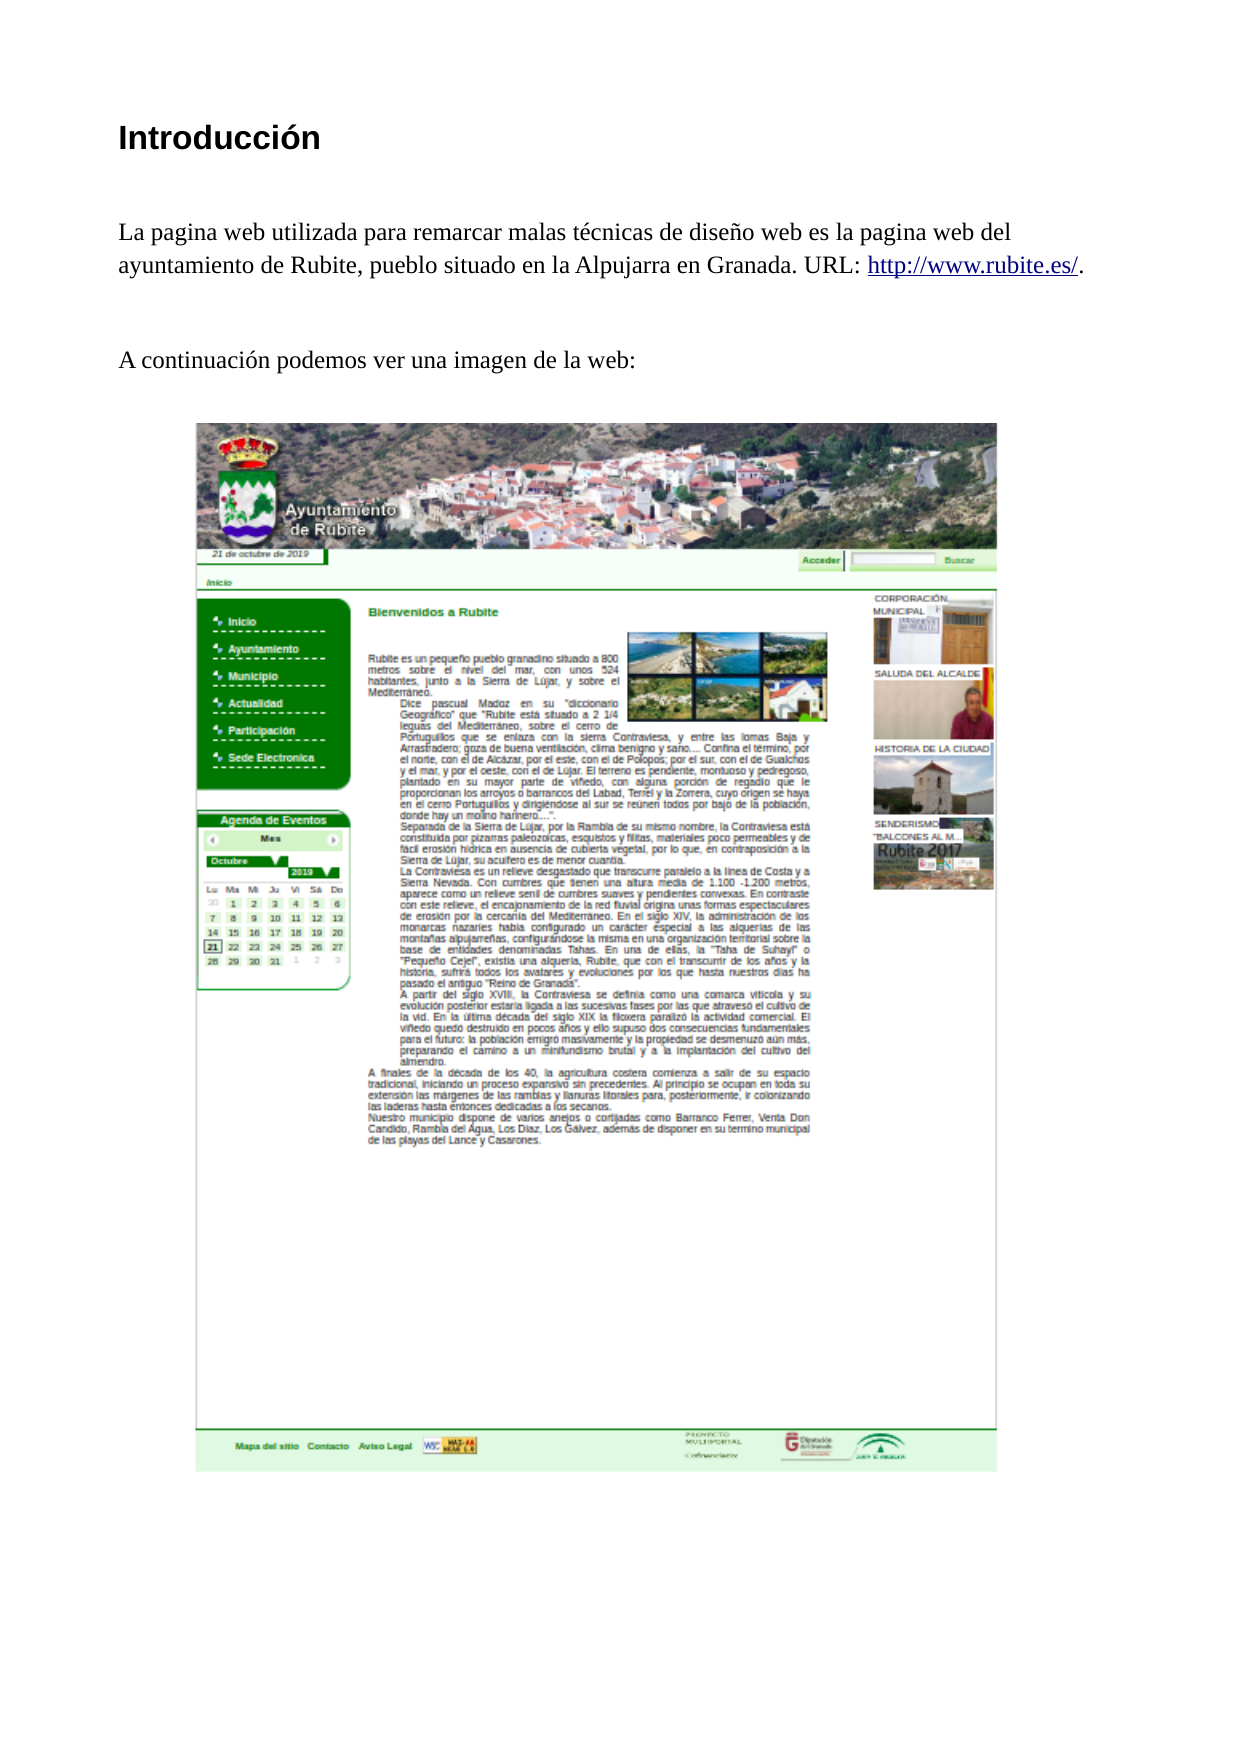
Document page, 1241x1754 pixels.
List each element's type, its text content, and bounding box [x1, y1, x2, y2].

picture [31, 423, 1154, 1488]
text A continuación podemos ver una imagen de la web: [118, 345, 1122, 374]
subtitle Introducción [118, 118, 1122, 157]
text La pagina web utilizada para remarcar malas técnicas de diseño web es la pagina web del ayuntamiento de Rubite, pueblo situado en la Alpujarra en Granada. URL: http://www.rubite.es/. [118, 217, 1122, 279]
